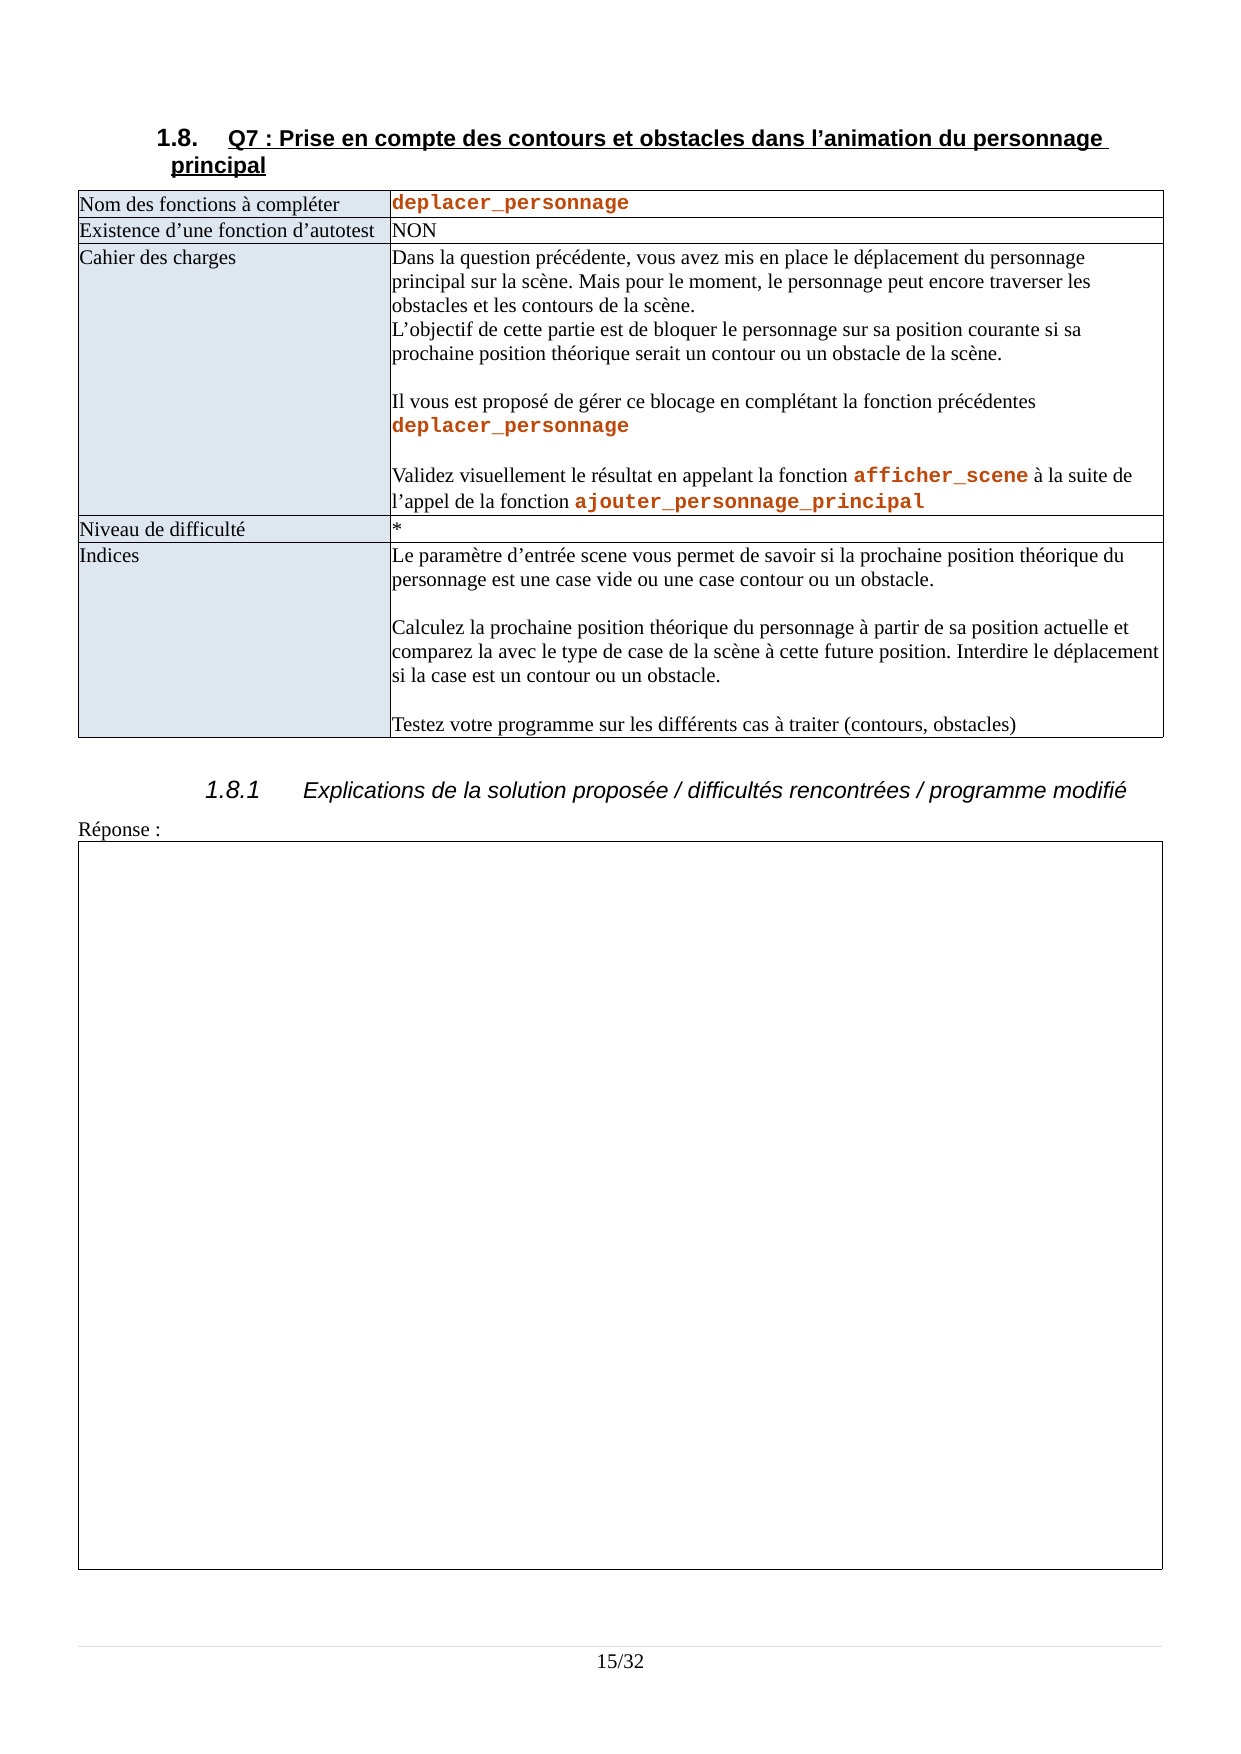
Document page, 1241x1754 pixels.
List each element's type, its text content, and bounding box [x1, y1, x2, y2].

subtitle Explications de la solution proposée / difficultés rencontrées / programme modifié [198, 776, 1162, 804]
subtitle Q7 : Prise en compte des contours et obstacles dans l’animation du personnage principal [156, 123, 1162, 178]
table_cell Existence d’une fonction d’autotest [79, 218, 390, 243]
table_cell Dans la question précédente, vous avez mis en place le déplacement du personnage principal sur la scène. Mais pour le moment, le personnage peut encore traverser les obstacles et les contours de la scène. L’objectif de cette partie est de bloquer le personnage sur sa position courante si sa prochaine position théorique serait un contour ou un obstacle de la scène. Il vous est proposé de gérer ce blocage en complétant la fonction précédentes deplacer_personnage Validez visuellement le résultat en appelant la fonction afficher_scene à la suite de l’appel de la fonction ajouter_personnage_principal [391, 244, 1163, 515]
table_cell Niveau de difficulté [79, 516, 390, 542]
table_cell NON [391, 218, 1163, 243]
table_cell Cahier des charges [79, 244, 390, 515]
table_header deplacer_personnage [391, 191, 1163, 217]
text Réponse : [78, 817, 1162, 841]
table_cell Le paramètre d’entrée scene vous permet de savoir si la prochaine position théorique du personnage est une case vide ou une case contour ou un obstacle. Calculez la prochaine position théorique du personnage à partir de sa position actuelle et comparez la avec le type de case de la scène à cette future position. Interdire le déplacement si la case est un contour ou un obstacle. Testez votre programme sur les différents cas à traiter (contours, obstacles) [391, 543, 1163, 737]
table_cell Indices [79, 543, 390, 737]
table_header Nom des fonctions à compléter [79, 191, 390, 217]
table_cell * [391, 516, 1163, 542]
